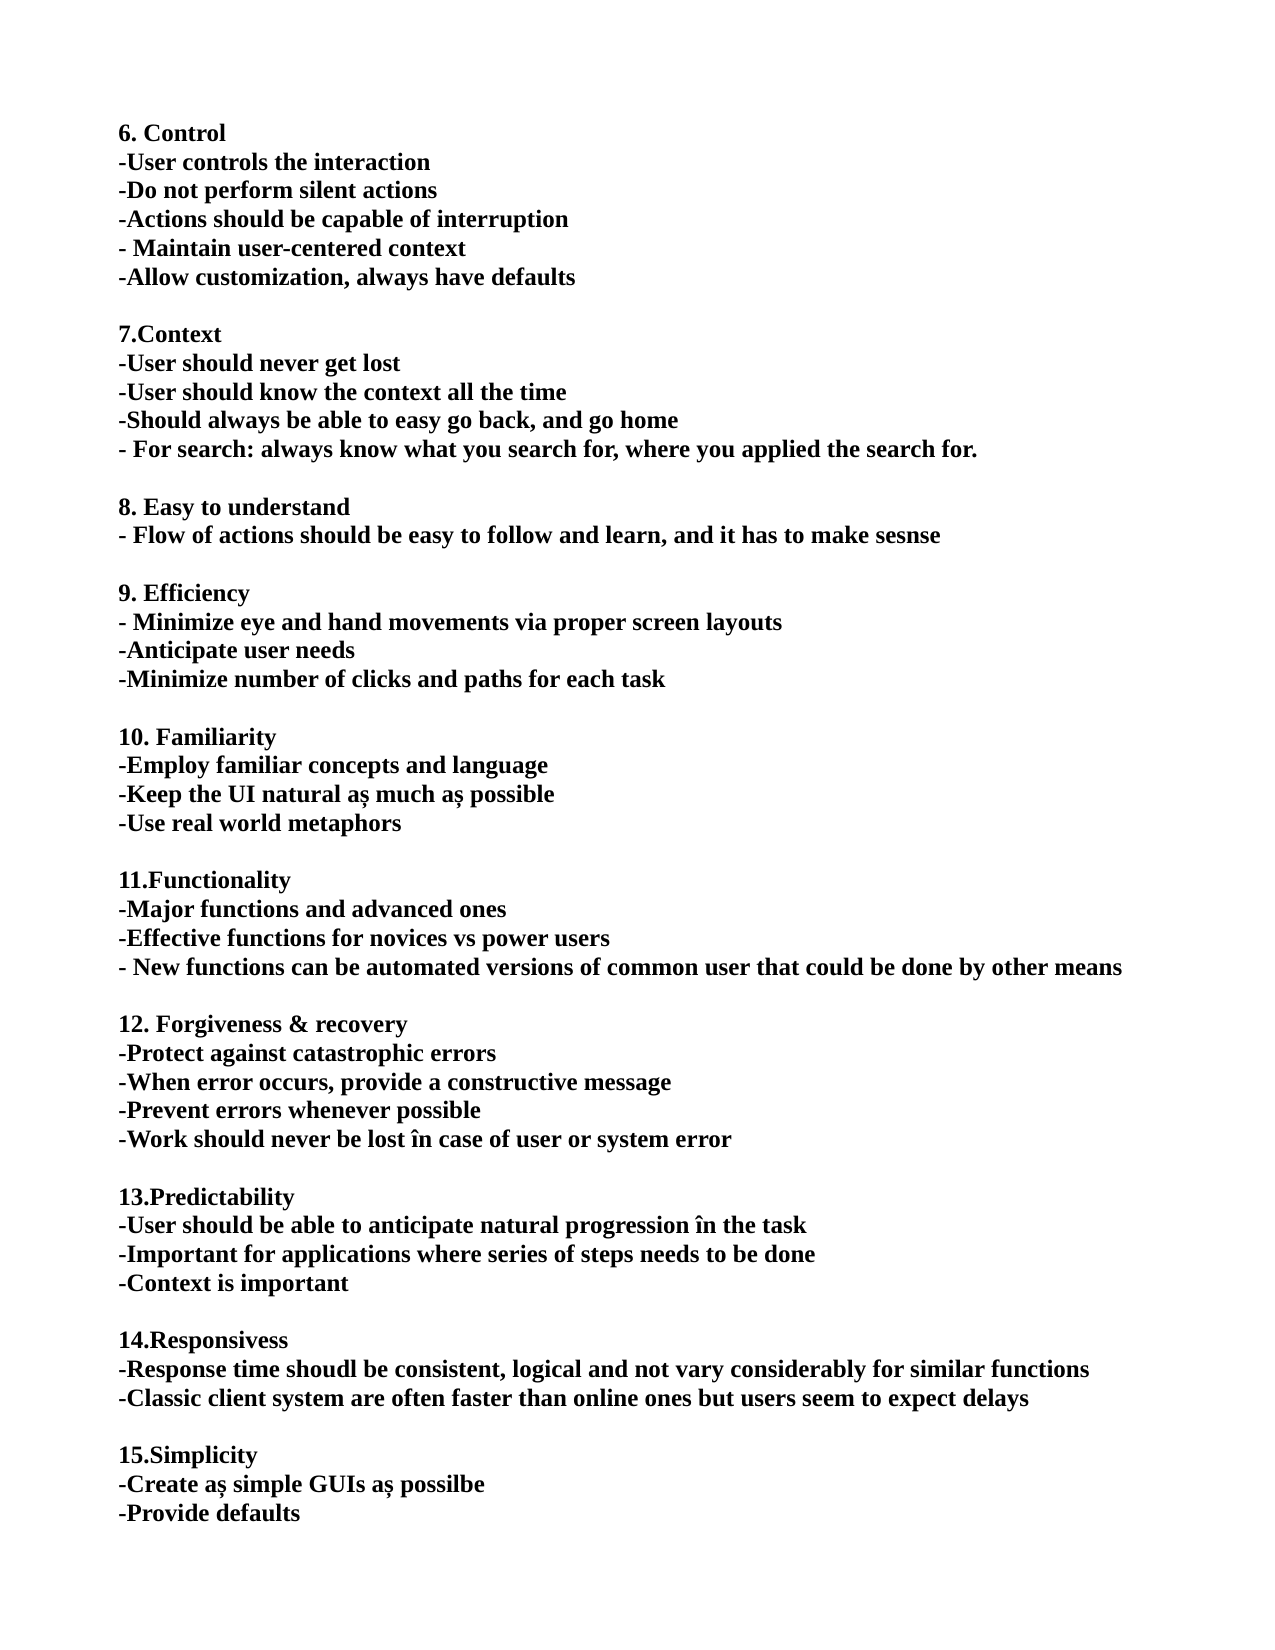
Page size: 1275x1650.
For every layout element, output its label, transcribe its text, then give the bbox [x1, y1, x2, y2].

text -Use real world metaphors [118, 808, 1157, 837]
text 8. Easy to understand [118, 492, 1157, 521]
text -Create aș simple GUIs aș possilbe [118, 1469, 1157, 1498]
text -Keep the UI natural aș much aș possible [118, 779, 1157, 808]
text -Important for applications where series of steps needs to be done [118, 1239, 1157, 1268]
text 6. Control [118, 118, 1157, 147]
text -Context is important [118, 1268, 1157, 1297]
text - Minimize eye and hand movements via proper screen layouts [118, 607, 1157, 636]
text 7.Context [118, 319, 1157, 348]
text -Should always be able to easy go back, and go home [118, 406, 1157, 434]
text -Effective functions for novices vs power users [118, 923, 1157, 952]
text 12. Forgiveness & recovery [118, 1009, 1157, 1038]
text -Anticipate user needs [118, 636, 1157, 664]
text -Prevent errors whenever possible [118, 1096, 1157, 1124]
text 14.Responsivess [118, 1326, 1157, 1354]
text -User should be able to anticipate natural progression în the task [118, 1211, 1157, 1239]
text - New functions can be automated versions of common user that could be done by other means [118, 952, 1157, 981]
text -Work should never be lost în case of user or system error [118, 1124, 1157, 1153]
text -Do not perform silent actions [118, 176, 1157, 204]
text - Flow of actions should be easy to follow and learn, and it has to make sesnse [118, 521, 1157, 549]
text -When error occurs, provide a constructive message [118, 1067, 1157, 1096]
text -Response time shoudl be consistent, logical and not vary considerably for similar functions [118, 1354, 1157, 1383]
text 9. Efficiency [118, 578, 1157, 607]
text -Protect against catastrophic errors [118, 1038, 1157, 1067]
text - Maintain user-centered context [118, 233, 1157, 262]
text -Major functions and advanced ones [118, 894, 1157, 923]
text -Minimize number of clicks and paths for each task [118, 664, 1157, 693]
text -Provide defaults [118, 1498, 1157, 1527]
text - For search: always know what you search for, where you applied the search for. [118, 434, 1157, 463]
text -User controls the interaction [118, 147, 1157, 176]
text 13.Predictability [118, 1182, 1157, 1211]
text 10. Familiarity [118, 722, 1157, 751]
text -Classic client system are often faster than online ones but users seem to expect delays [118, 1383, 1157, 1412]
text 11.Functionality [118, 866, 1157, 894]
text -Allow customization, always have defaults [118, 262, 1157, 291]
text -Employ familiar concepts and language [118, 751, 1157, 779]
text 15.Simplicity [118, 1441, 1157, 1469]
text -Actions should be capable of interruption [118, 204, 1157, 233]
text -User should never get lost [118, 348, 1157, 377]
text -User should know the context all the time [118, 377, 1157, 406]
